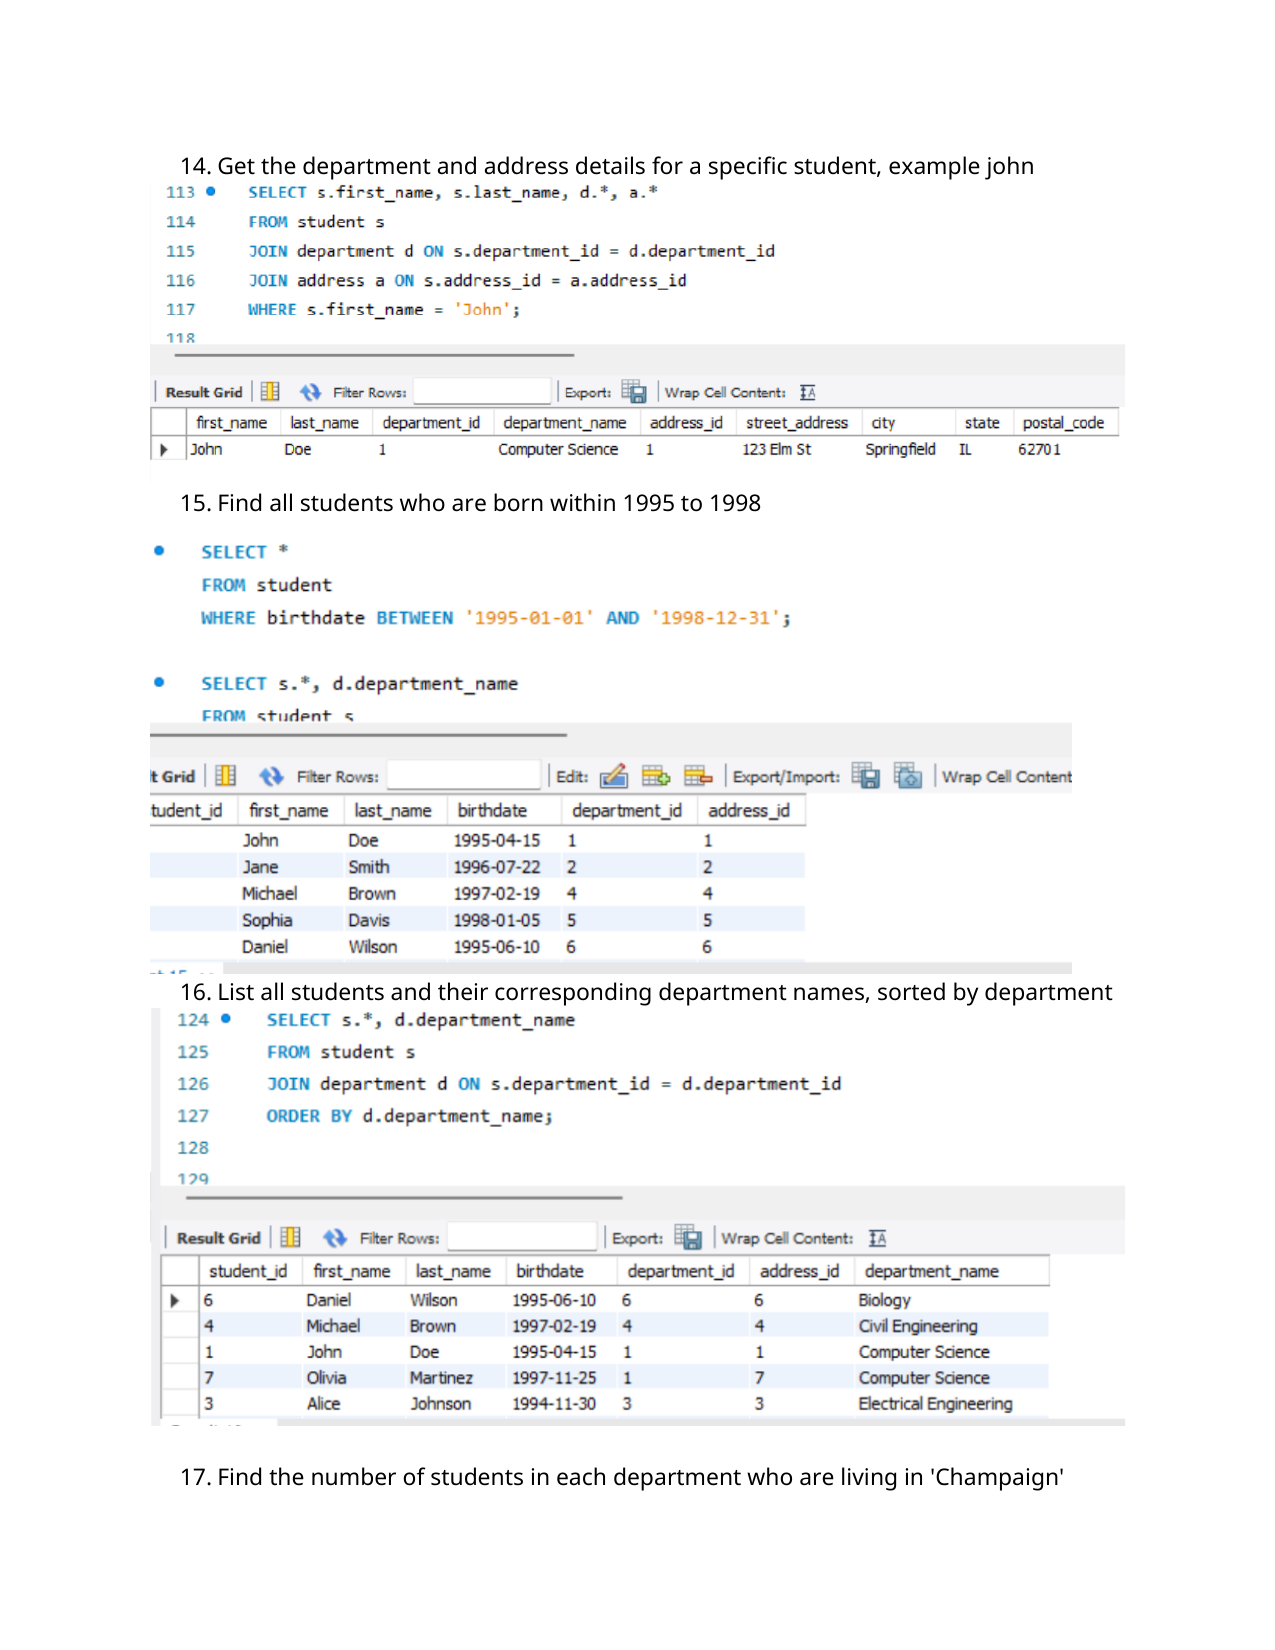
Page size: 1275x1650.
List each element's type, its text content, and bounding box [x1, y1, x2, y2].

list Find the number of students in each department who are living in 'Champaign' [179, 1461, 1125, 1492]
list Get the department and address details for a specific student, example john [179, 150, 1125, 181]
list Find all students who are born within 1995 to 1998 [179, 487, 1125, 518]
list List all students and their corresponding department names, sorted by department [179, 976, 1125, 1007]
